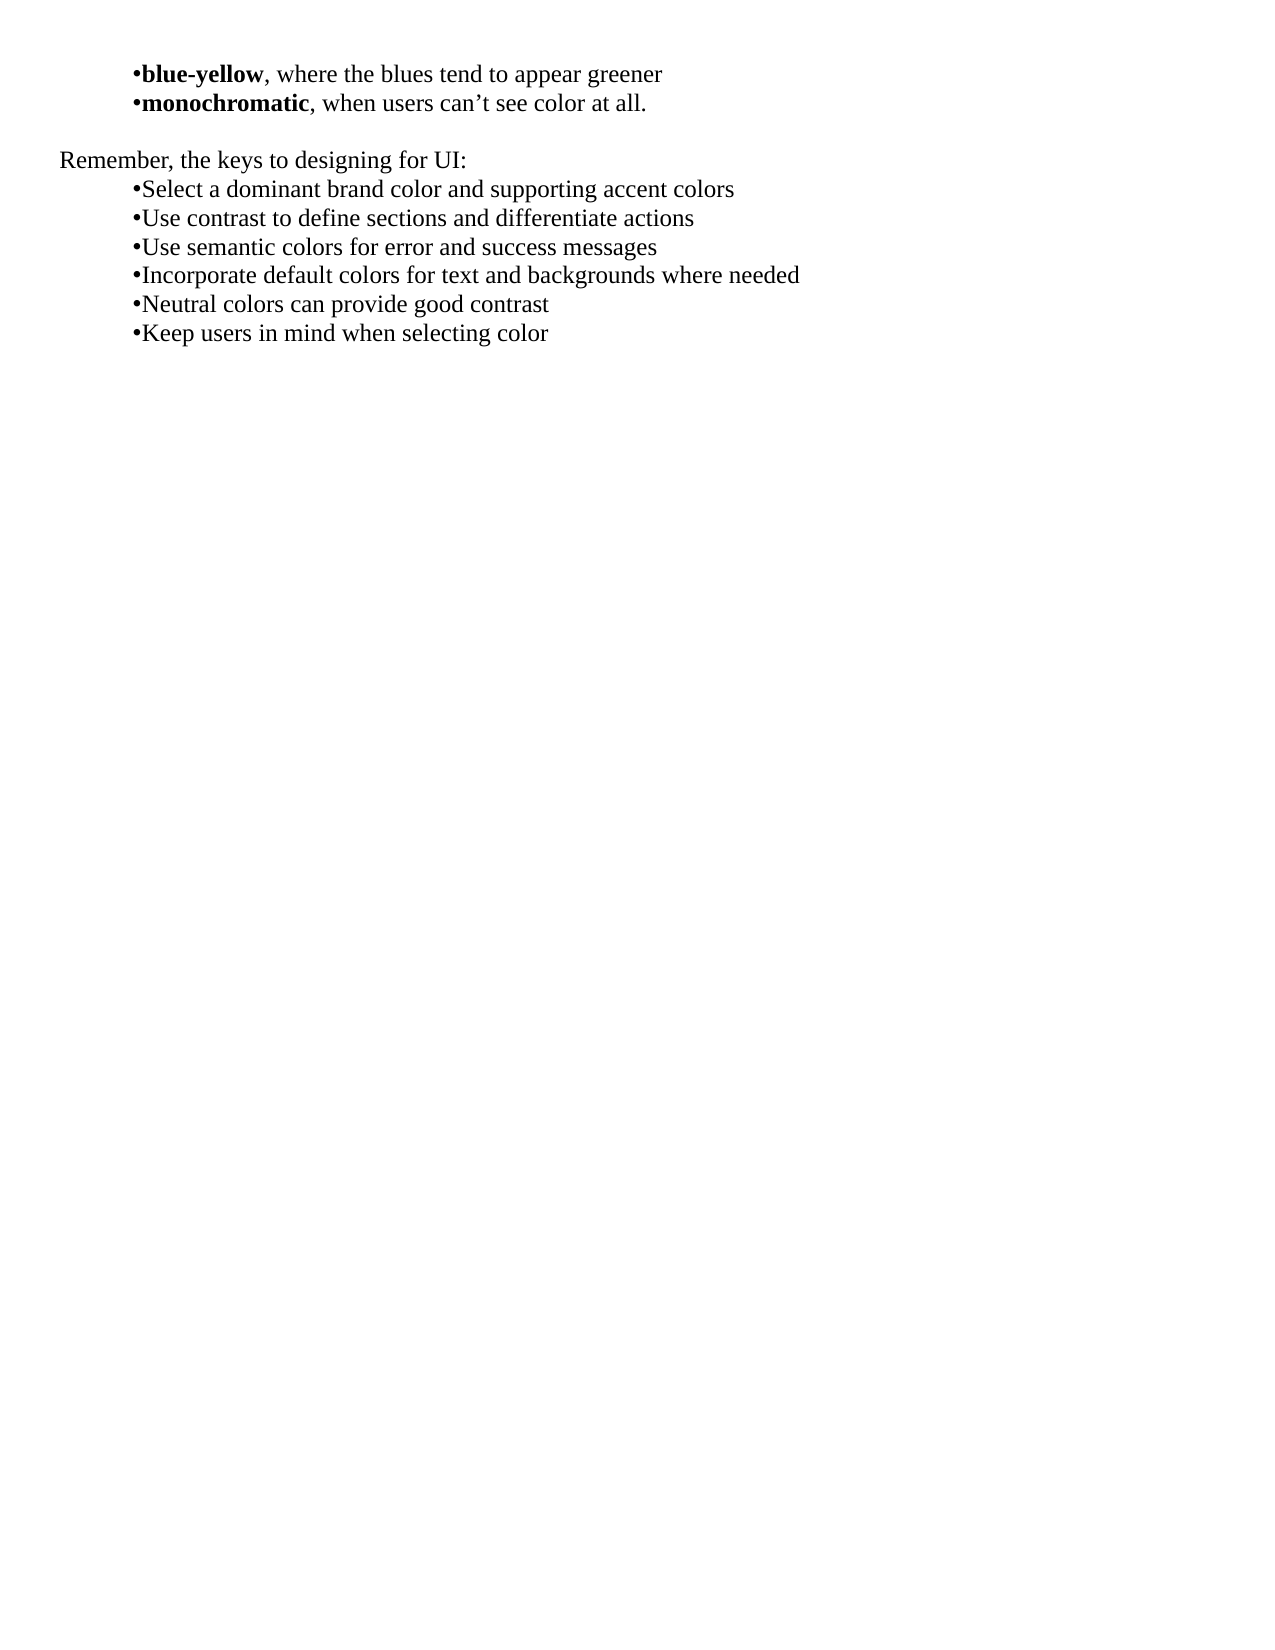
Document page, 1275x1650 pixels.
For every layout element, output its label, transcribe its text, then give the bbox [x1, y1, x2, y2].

list Use contrast to define sections and differentiate actions [59, 203, 1216, 232]
list monochromatic, when users can’t see color at all. [59, 88, 1216, 117]
list Use semantic colors for error and success messages [59, 232, 1216, 260]
list Keep users in mind when selecting color [59, 318, 1216, 347]
list Neutral colors can provide good contrast [59, 289, 1216, 318]
list blue-yellow, where the blues tend to appear greener [59, 59, 1216, 88]
list Incorporate default colors for text and backgrounds where needed [59, 260, 1216, 289]
text Remember, the keys to designing for UI: [59, 145, 1216, 174]
list Select a dominant brand color and supporting accent colors [59, 174, 1216, 203]
